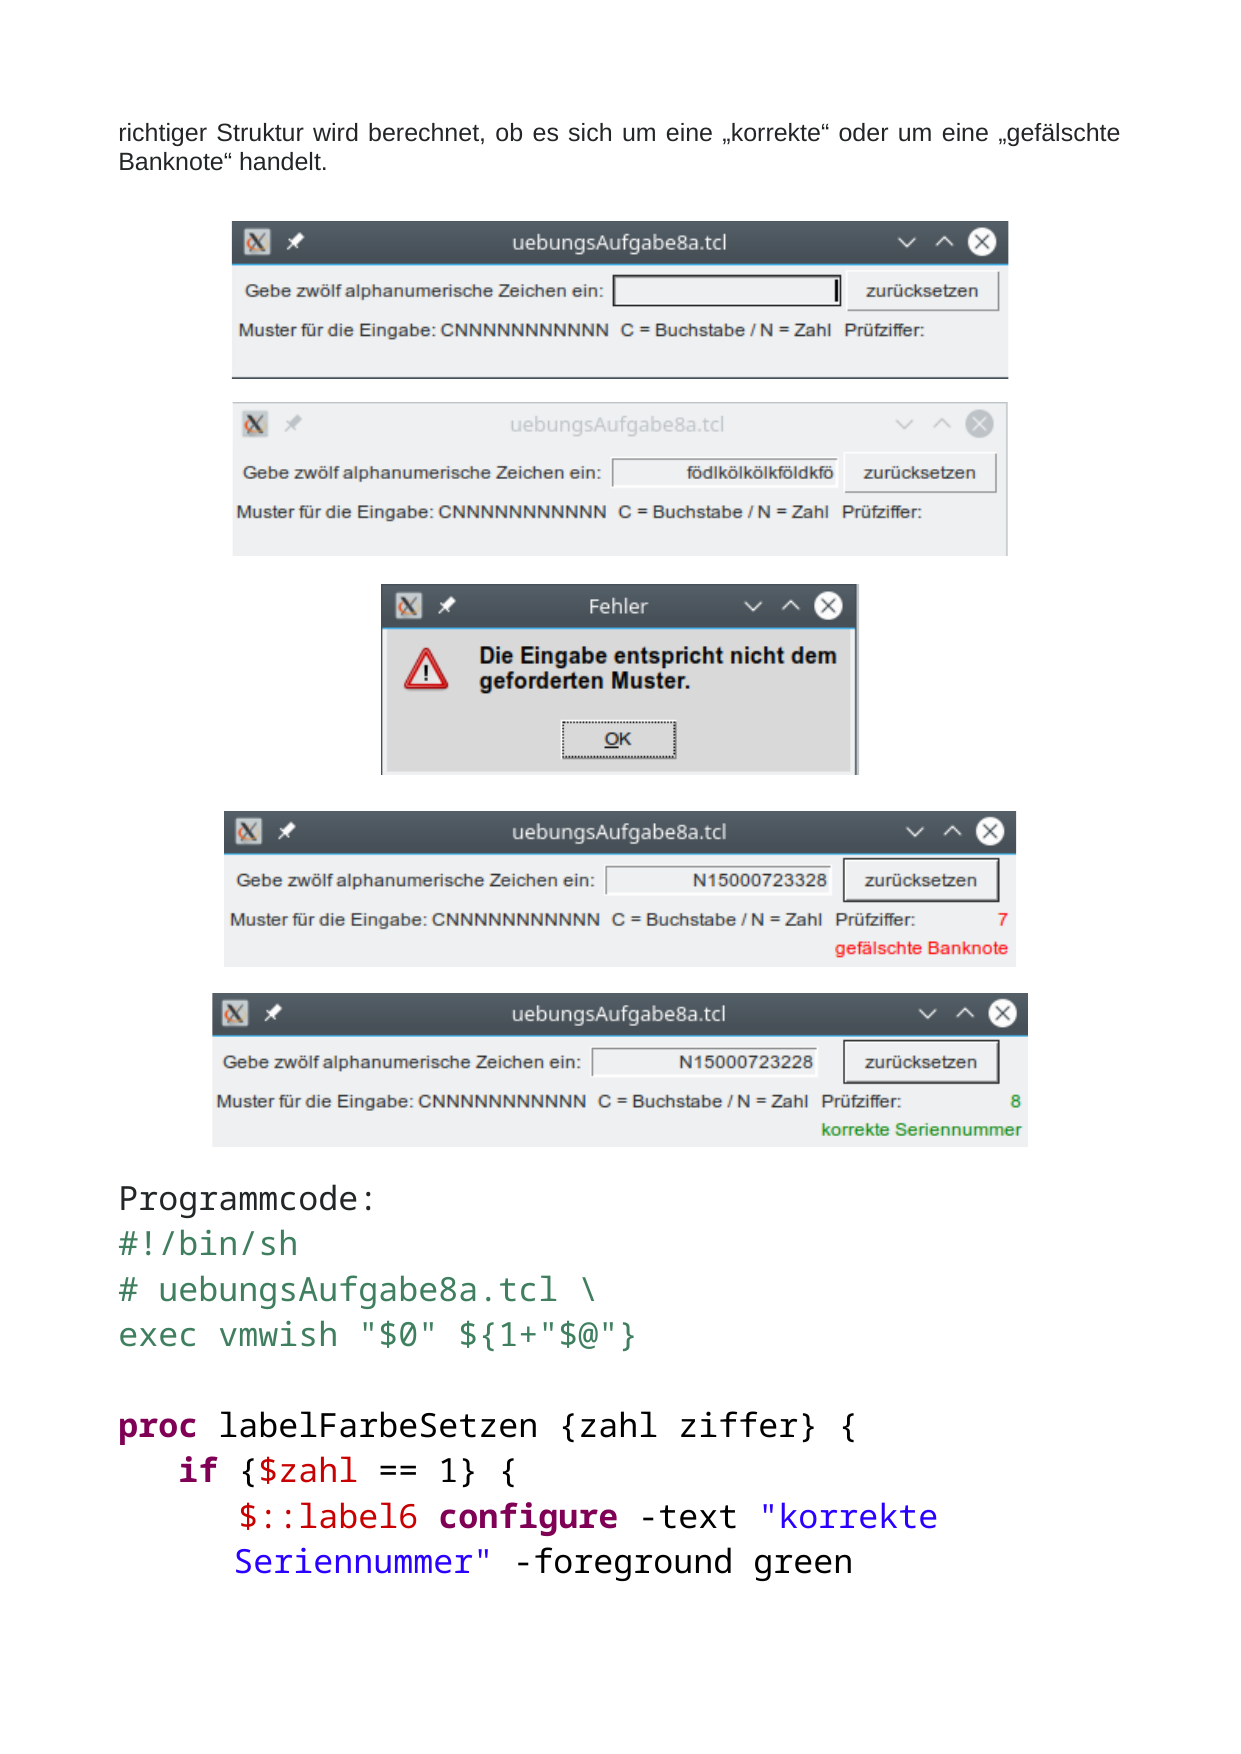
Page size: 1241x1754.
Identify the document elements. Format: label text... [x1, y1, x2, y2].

text proc labelFarbeSetzen {zahl ziffer} { [118, 1402, 1122, 1447]
text exec vmwish "$0" ${1+"$@"} [118, 1311, 1122, 1356]
text $::label6 configure -text "korrekte Seriennummer" -foreground green [118, 1493, 1122, 1583]
text if {$zahl == 1} { [118, 1447, 1122, 1493]
picture [231, 221, 1009, 379]
picture [381, 584, 860, 775]
text richtiger Struktur wird berechnet, ob es sich um eine „korrekte“ oder um eine „gefälschte Banknote“ handelt. [118, 118, 1122, 176]
text # uebungsAufgabe8a.tcl \ [118, 1266, 1122, 1311]
text Programmcode: [118, 1175, 1122, 1220]
picture [212, 993, 1028, 1147]
picture [224, 811, 1017, 967]
text #!/bin/sh [118, 1220, 1122, 1266]
picture [232, 402, 1008, 556]
